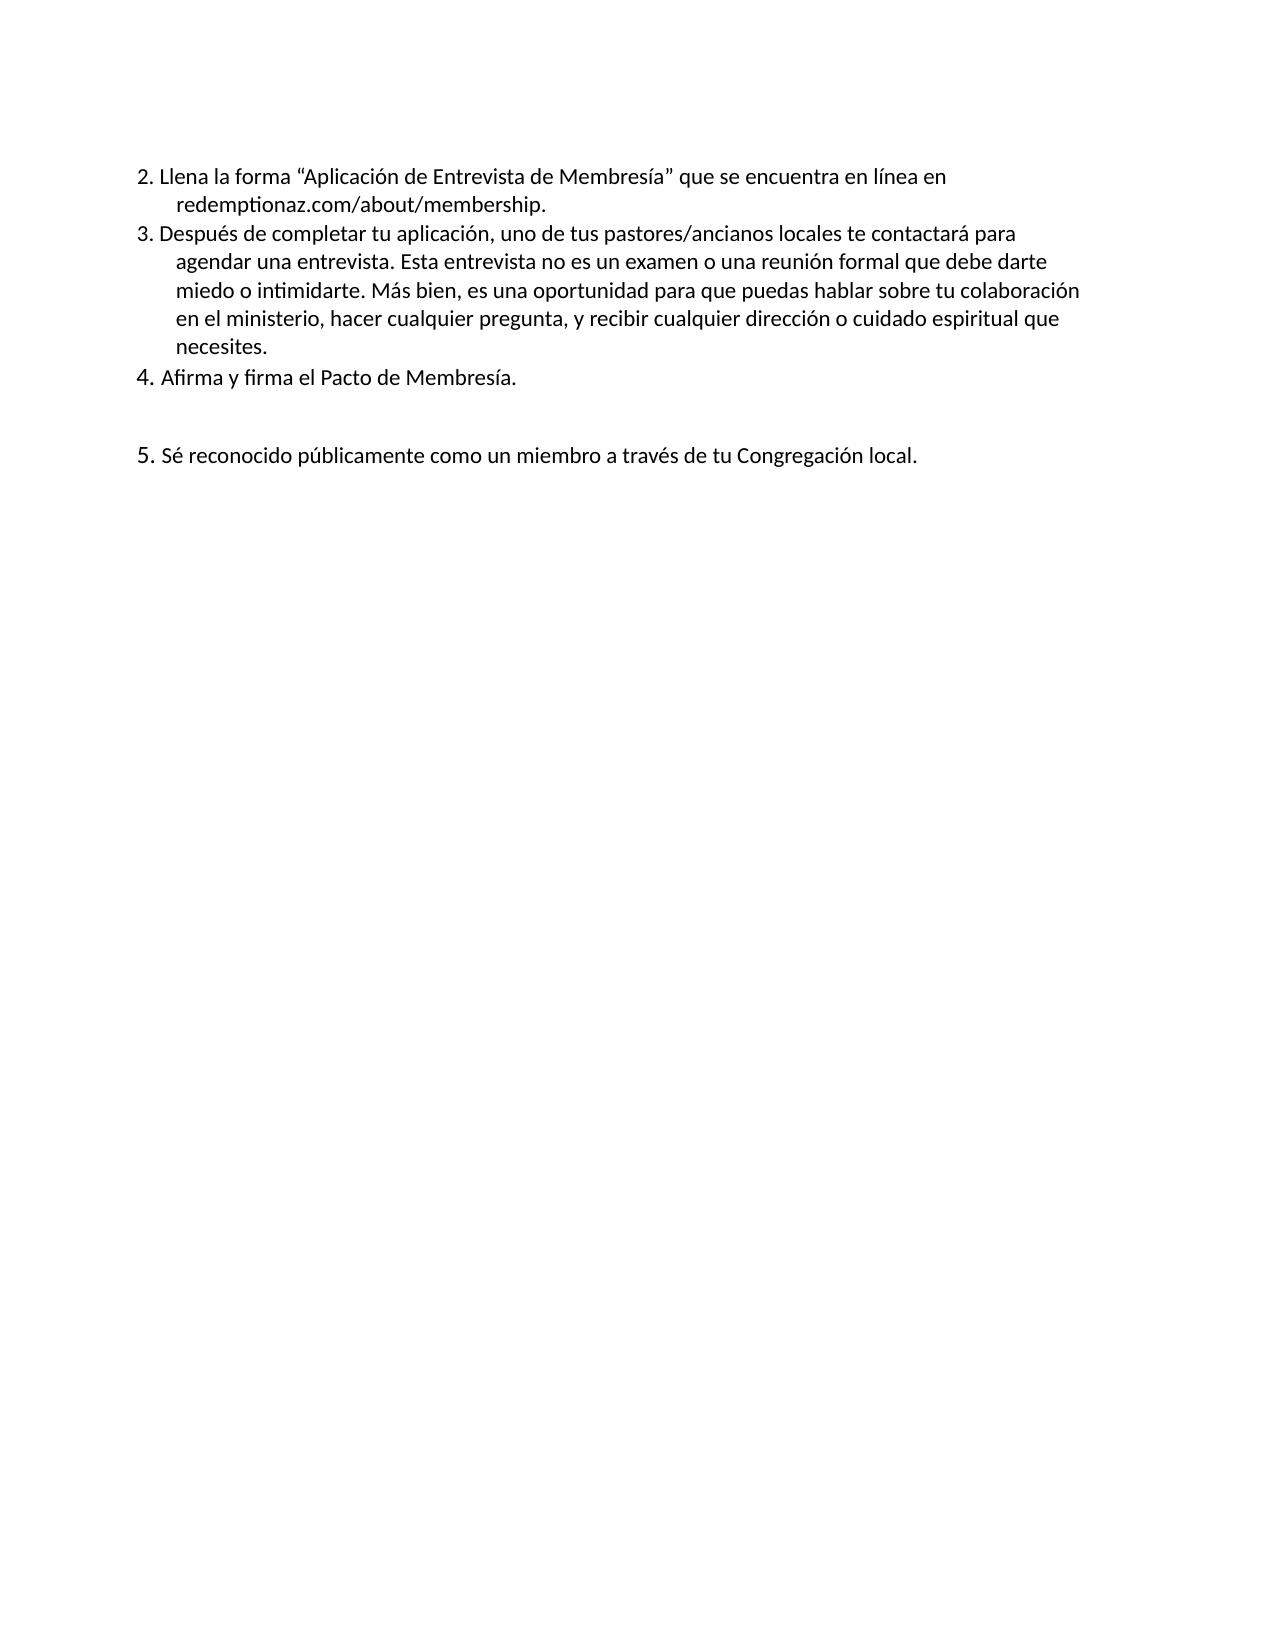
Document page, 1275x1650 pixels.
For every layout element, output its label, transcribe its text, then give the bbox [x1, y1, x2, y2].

text 3. Después de completar tu aplicación, uno de tus pastores/ancianos locales te contactará para agendar una entrevista. Esta entrevista no es un examen o una reunión formal que debe darte miedo o intimidarte. Más bien, es una oportunidad para que puedas hablar sobre tu colaboración en el ministerio, hacer cualquier pregunta, y recibir cualquier dirección o cuidado espiritual que necesites. [137, 219, 1087, 360]
text 2. Llena la forma “Aplicación de Entrevista de Membresía” que se encuentra en línea en redemptionaz.com/about/membership. [137, 162, 967, 218]
text 5. Sé reconocido públicamente como un miembro a través de tu Congregación local. [137, 440, 1104, 470]
text 4. Afirma y firma el Pacto de Membresía. [136, 361, 1163, 392]
